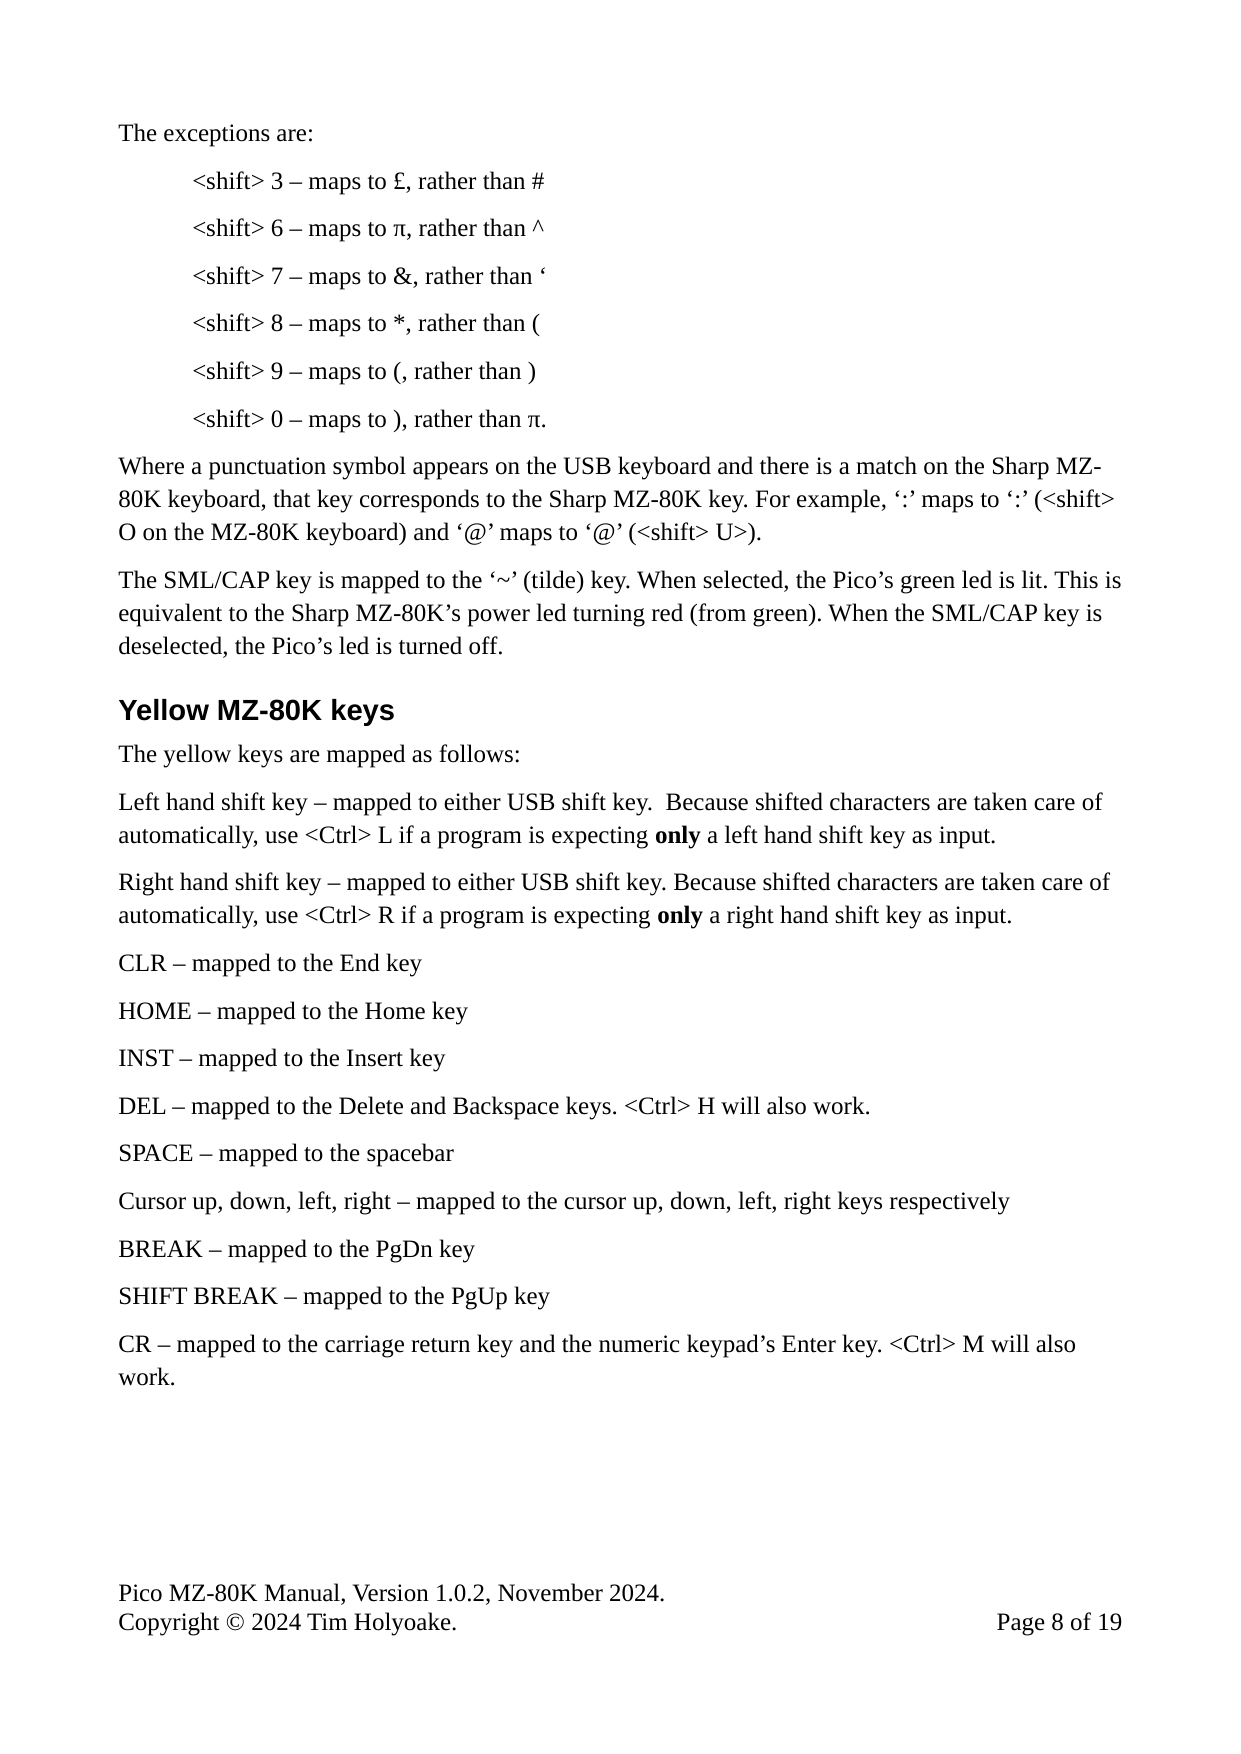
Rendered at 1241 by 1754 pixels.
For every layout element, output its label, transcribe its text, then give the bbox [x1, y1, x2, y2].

text CLR – mapped to the End key [118, 948, 1122, 977]
text DEL – mapped to the Delete and Backspace keys. <Ctrl> H will also work. [118, 1091, 1122, 1120]
text SHIFT BREAK – mapped to the PgUp key [118, 1281, 1122, 1310]
text Where a punctuation symbol appears on the USB keyboard and there is a match on the Sharp MZ-80K keyboard, that key corresponds to the Sharp MZ-80K key. For example, ‘:’ maps to ‘:’ (<shift> O on the MZ-80K keyboard) and ‘@’ maps to ‘@’ (<shift> U>). [118, 451, 1122, 546]
text BREAK – mapped to the PgDn key [118, 1234, 1122, 1262]
text Right hand shift key – mapped to either USB shift key. Because shifted characters are taken care of automatically, use <Ctrl> R if a program is expecting only a right hand shift key as input. [118, 867, 1122, 929]
text CR – mapped to the carriage return key and the numeric keypad’s Enter key. <Ctrl> M will also work. [118, 1329, 1122, 1391]
subtitle Yellow MZ-80K keys [118, 693, 1122, 727]
text <shift> 9 – maps to (, rather than ) [118, 356, 1122, 385]
text <shift> 3 – maps to £, rather than # [118, 166, 1122, 194]
text The exceptions are: [118, 118, 1122, 147]
text INST – mapped to the Insert key [118, 1043, 1122, 1072]
text HOME – mapped to the Home key [118, 996, 1122, 1024]
text SPACE – mapped to the spacebar [118, 1138, 1122, 1167]
text <shift> 6 – maps to π, rather than ^ [118, 213, 1122, 242]
text <shift> 0 – maps to ), rather than π. [118, 404, 1122, 432]
text <shift> 7 – maps to &, rather than ‘ [118, 261, 1122, 290]
text Cursor up, down, left, right – mapped to the cursor up, down, left, right keys respectively [118, 1186, 1122, 1215]
text The SML/CAP key is mapped to the ‘~’ (tilde) key. When selected, the Pico’s green led is lit. This is equivalent to the Sharp MZ-80K’s power led turning red (from green). When the SML/CAP key is deselected, the Pico’s led is turned off. [118, 565, 1122, 660]
text Left hand shift key – mapped to either USB shift key. Because shifted characters are taken care of automatically, use <Ctrl> L if a program is expecting only a left hand shift key as input. [118, 787, 1122, 849]
text <shift> 8 – maps to *, rather than ( [118, 308, 1122, 337]
text The yellow keys are mapped as follows: [118, 739, 1122, 768]
